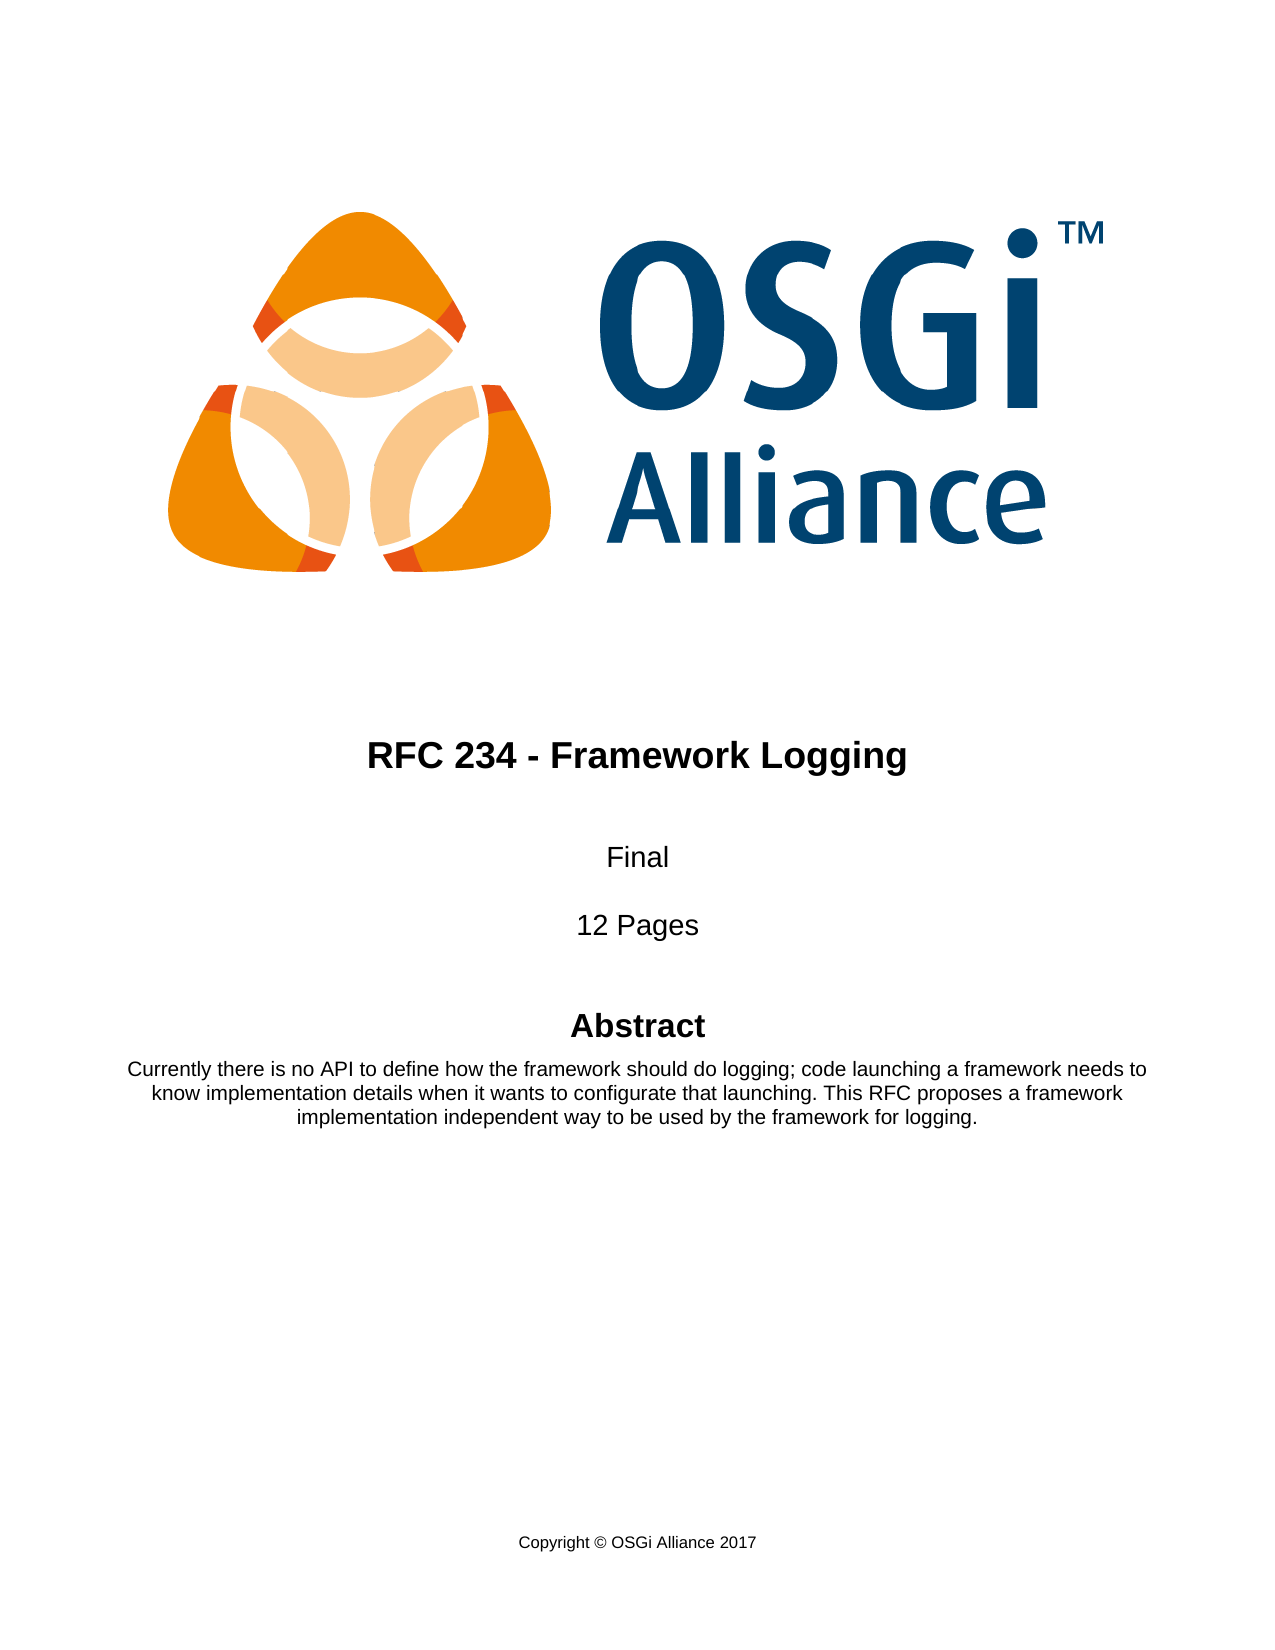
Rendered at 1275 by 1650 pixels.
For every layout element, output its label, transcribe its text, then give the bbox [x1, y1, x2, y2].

title RFC 234 - Framework Logging [112, 733, 1162, 776]
text Currently there is no API to define how the framework should do logging; code launching a framework needs to know implementation details when it wants to configurate that launching. This RFC proposes a framework implementation independent way to be used by the framework for logging. [112, 1057, 1162, 1128]
title Final 12 Pages [112, 841, 1162, 941]
picture [112, 158, 1163, 626]
title Abstract [112, 1006, 1162, 1044]
